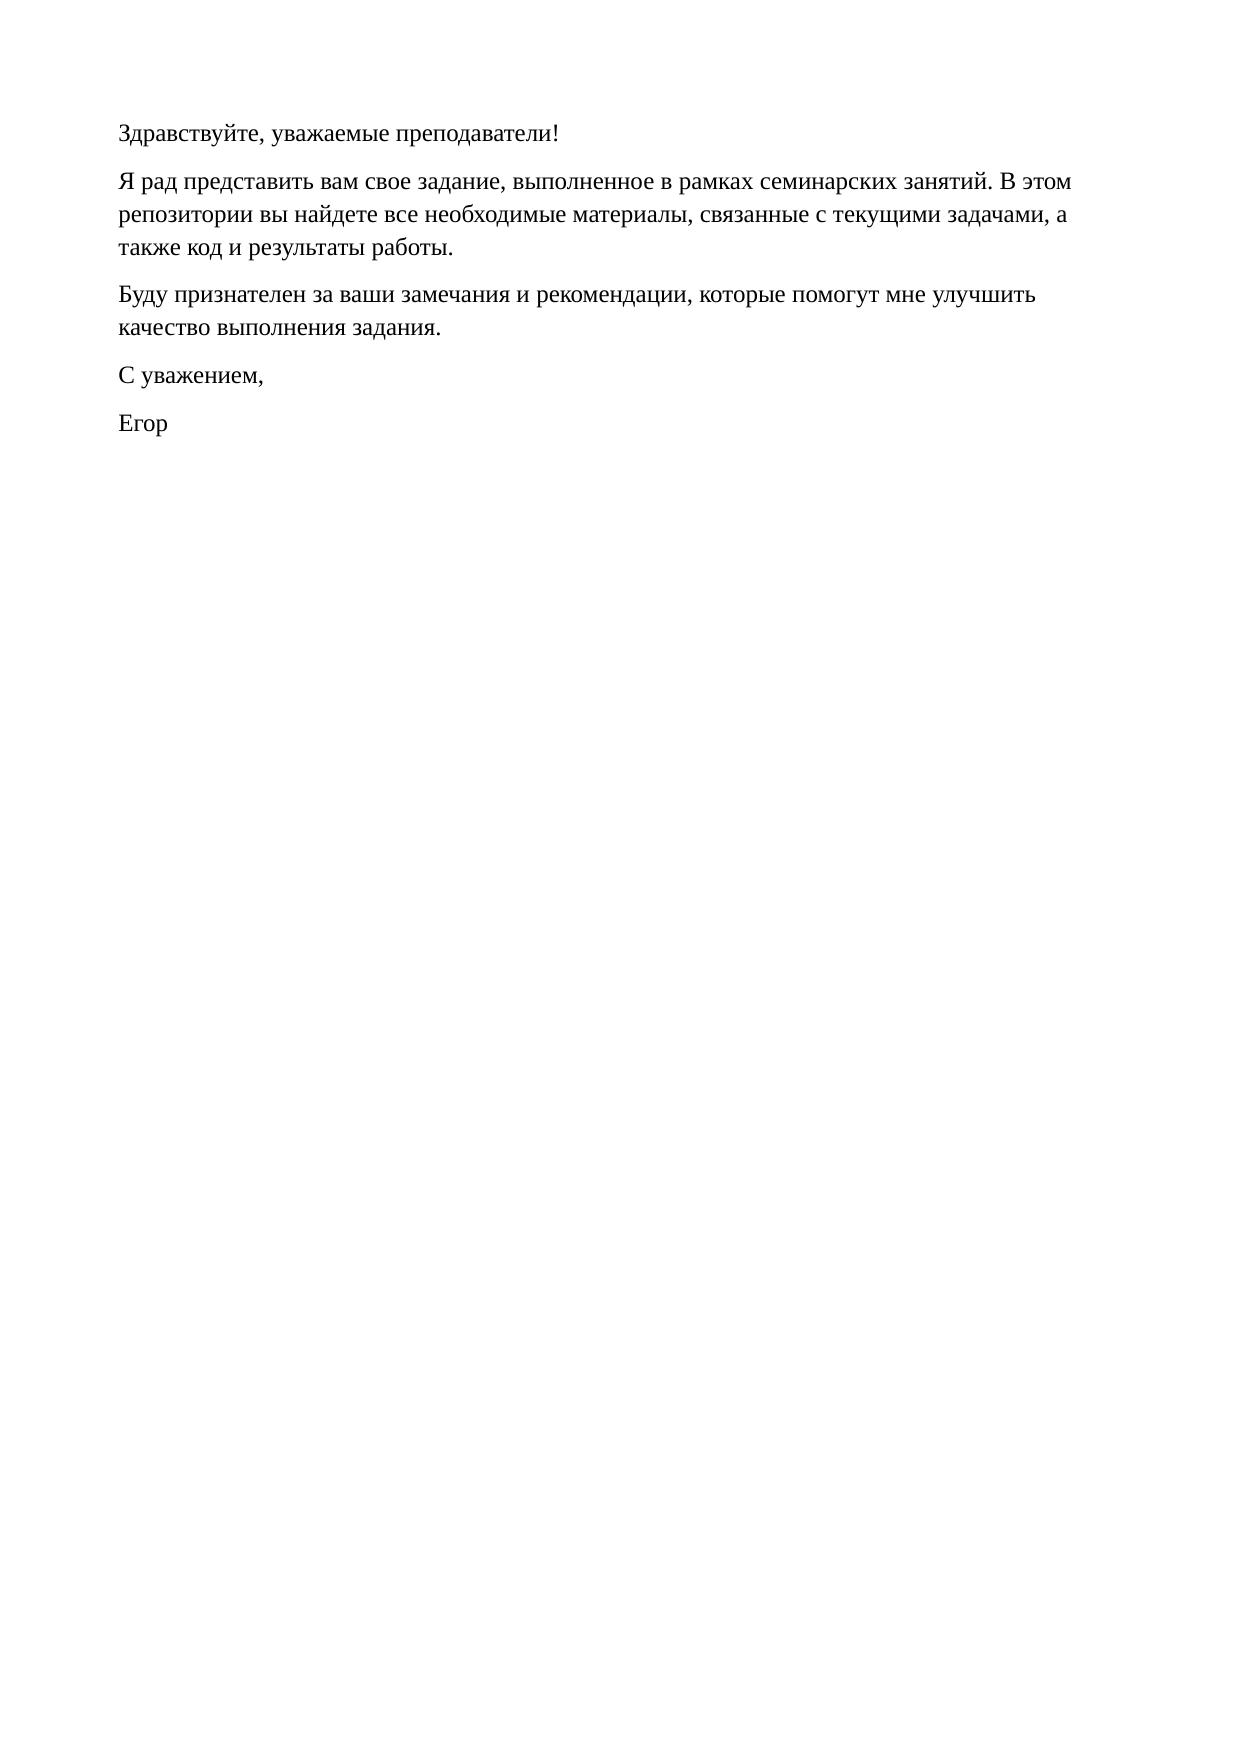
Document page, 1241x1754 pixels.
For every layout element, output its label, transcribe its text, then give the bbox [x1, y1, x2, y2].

text С уважением, [118, 360, 1122, 389]
text Здравствуйте, уважаемые преподаватели! [118, 118, 1122, 147]
text Я рад представить вам свое задание, выполненное в рамках семинарских занятий. В этом репозитории вы найдете все необходимые материалы, связанные с текущими задачами, а также код и результаты работы. [118, 166, 1122, 261]
text Егор [118, 408, 1122, 436]
text Буду признателен за ваши замечания и рекомендации, которые помогут мне улучшить качество выполнения задания. [118, 279, 1122, 341]
